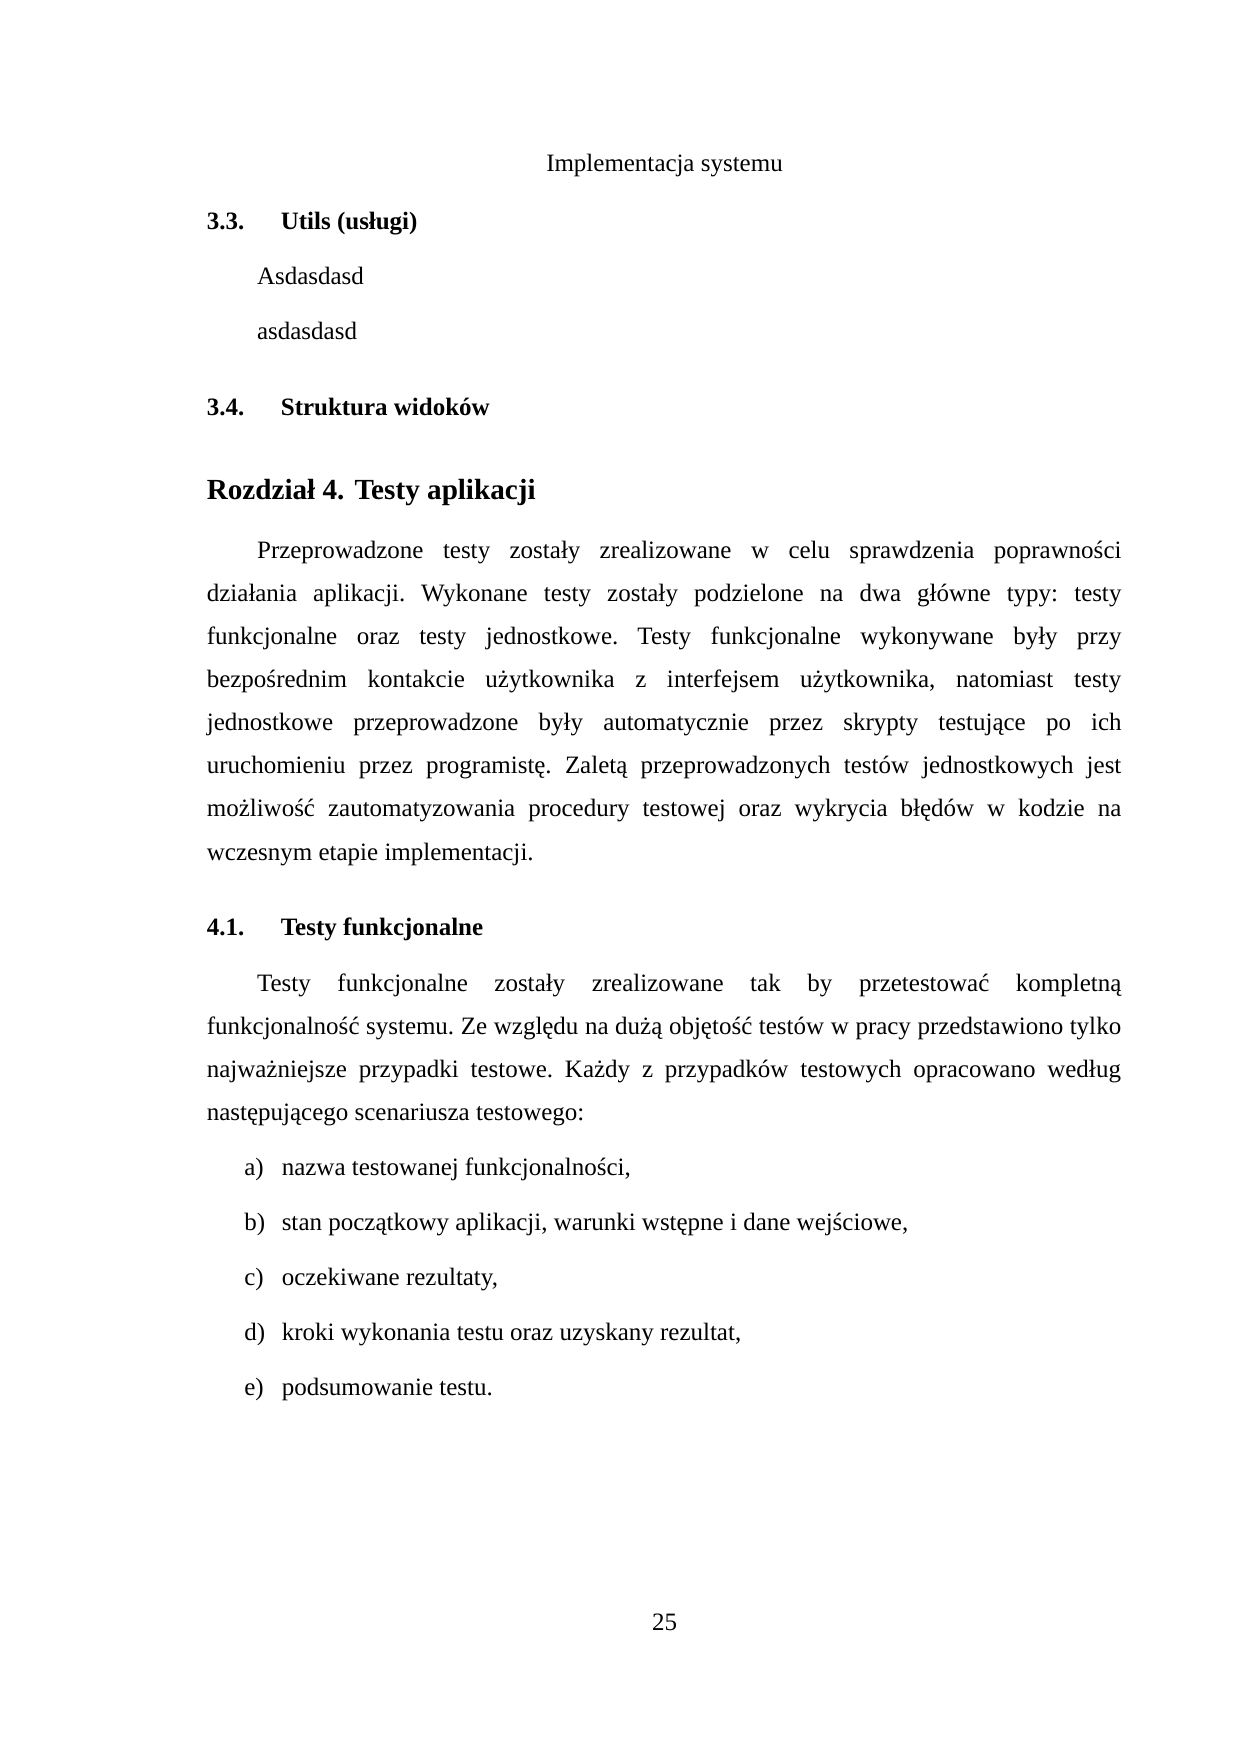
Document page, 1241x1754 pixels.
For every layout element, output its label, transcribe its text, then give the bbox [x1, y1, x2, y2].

list podsumowanie testu. [244, 1372, 1122, 1400]
list nazwa testowanej funkcjonalności, [244, 1152, 1122, 1181]
subtitle Utils (usługi) [207, 206, 1122, 234]
subtitle Testy aplikacji [207, 472, 1122, 506]
list kroki wykonania testu oraz uzyskany rezultat, [244, 1317, 1122, 1345]
list stan początkowy aplikacji, warunki wstępne i dane wejściowe, [244, 1207, 1122, 1236]
text Przeprowadzone testy zostały zrealizowane w celu sprawdzenia poprawności działania aplikacji. Wykonane testy zostały podzielone na dwa główne typy: testy funkcjonalne oraz testy jednostkowe. Testy funkcjonalne wykonywane były przy bezpośrednim kontakcie użytkownika z interfejsem użytkownika, natomiast testy jednostkowe przeprowadzone były automatycznie przez skrypty testujące po ich uruchomieniu przez programistę. Zaletą przeprowadzonych testów jednostkowych jest możliwość zautomatyzowania procedury testowej oraz wykrycia błędów w kodzie na wczesnym etapie implementacji. [207, 535, 1122, 865]
subtitle Testy funkcjonalne [207, 912, 1122, 941]
list oczekiwane rezultaty, [244, 1262, 1122, 1291]
text Asdasdasd [207, 261, 1122, 290]
subtitle Struktura widoków [207, 392, 1122, 421]
text Testy funkcjonalne zostały zrealizowane tak by przetestować kompletną funkcjonalność systemu. Ze względu na dużą objętość testów w pracy przedstawiono tylko najważniejsze przypadki testowe. Każdy z przypadków testowych opracowano według następującego scenariusza testowego: [207, 968, 1122, 1126]
text asdasdasd [207, 316, 1122, 345]
